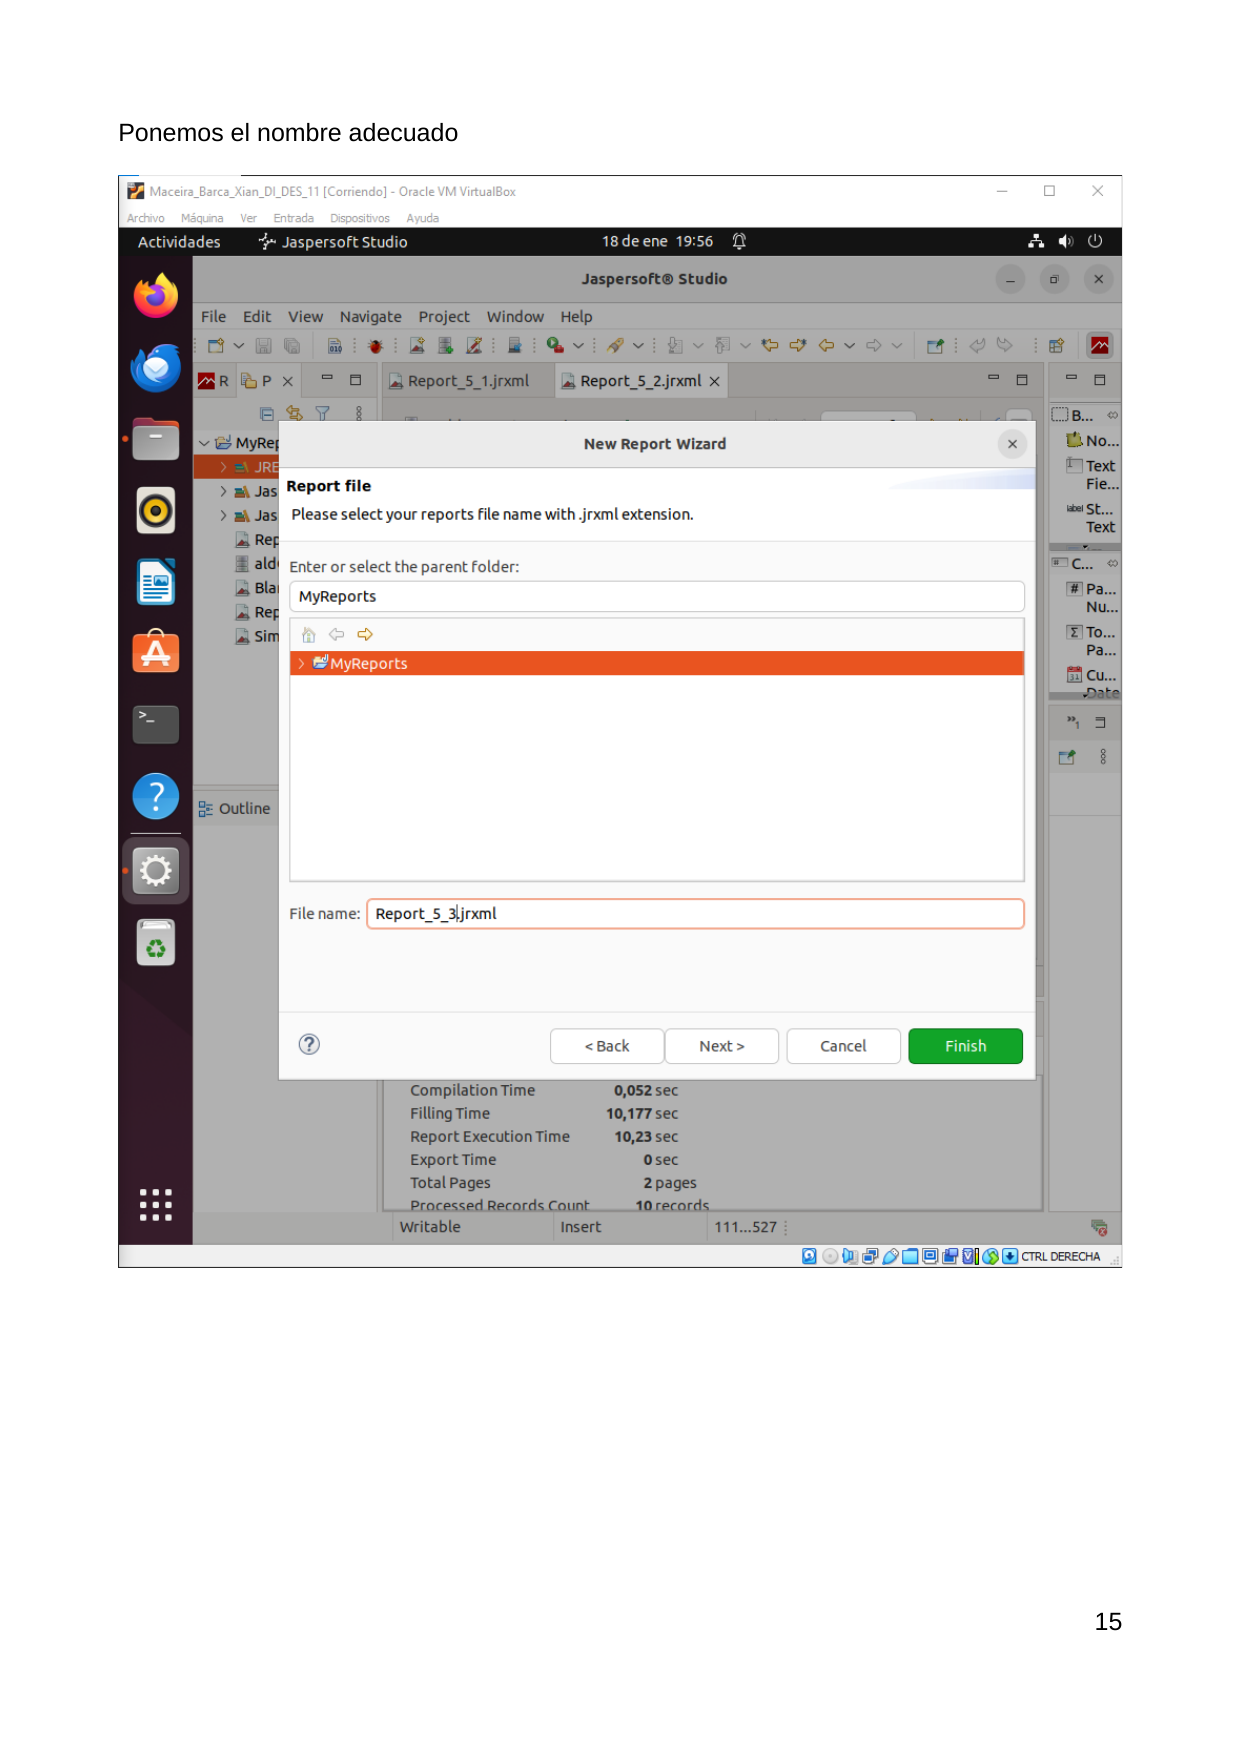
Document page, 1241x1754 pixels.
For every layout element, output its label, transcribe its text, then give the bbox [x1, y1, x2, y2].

text Ponemos el nombre adecuado [118, 118, 1122, 147]
picture [118, 175, 1123, 1268]
